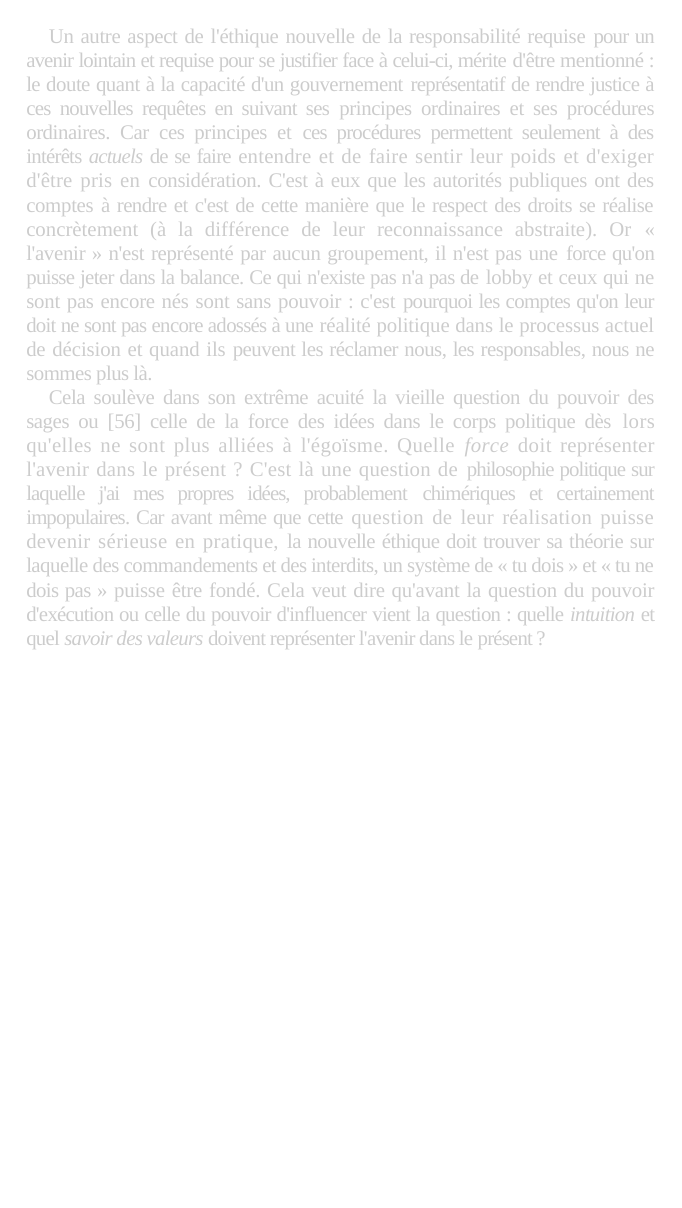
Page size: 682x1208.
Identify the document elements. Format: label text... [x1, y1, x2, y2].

text Un autre aspect de l'éthique nouvelle de la responsabilité requise pour un avenir lointain et requise pour se justifier face à celui-ci, mérite d'être mentionné : le doute quant à la capacité d'un gouvernement représentatif de rendre justice à ces nouvelles requêtes en suivant ses principes ordinaires et ses procédures ordinaires. Car ces principes et ces procédures permettent seulement à des intérêts actuels de se faire entendre et de faire sentir leur poids et d'exiger d'être pris en considération. C'est à eux que les autorités publiques ont des comptes à rendre et c'est de cette manière que le respect des droits se réalise concrètement (à la différence de leur reconnaissance abstraite). Or « l'avenir » n'est représenté par aucun groupement, il n'est pas une force qu'on puisse jeter dans la balance. Ce qui n'existe pas n'a pas de lobby et ceux qui ne sont pas encore nés sont sans pouvoir : c'est pourquoi les comptes qu'on leur doit ne sont pas encore adossés à une réalité politique dans le processus actuel de décision et quand ils peuvent les réclamer nous, les responsables, nous ne sommes plus là. [26, 24, 655, 385]
text Cela soulève dans son extrême acuité la vieille question du pouvoir des sages ou [56] celle de la force des idées dans le corps politique dès lors qu'elles ne sont plus alliées à l'égoïsme. Quelle force doit représenter l'avenir dans le présent ? C'est là une question de philosophie politique sur laquelle j'ai mes propres idées, probablement chimériques et certainement impopulaires. Car avant même que cette question de leur réalisation puisse devenir sérieuse en pratique, la nouvelle éthique doit trouver sa théorie sur laquelle des comman­dements et des interdits, un système de « tu dois » et « tu ne dois pas » puisse être fondé. Cela veut dire qu'avant la question du pouvoir d'exécution ou celle du pouvoir d'influencer vient la question : quelle intuition et quel savoir des valeurs doivent représenter l'avenir dans le présent ? [26, 385, 655, 650]
